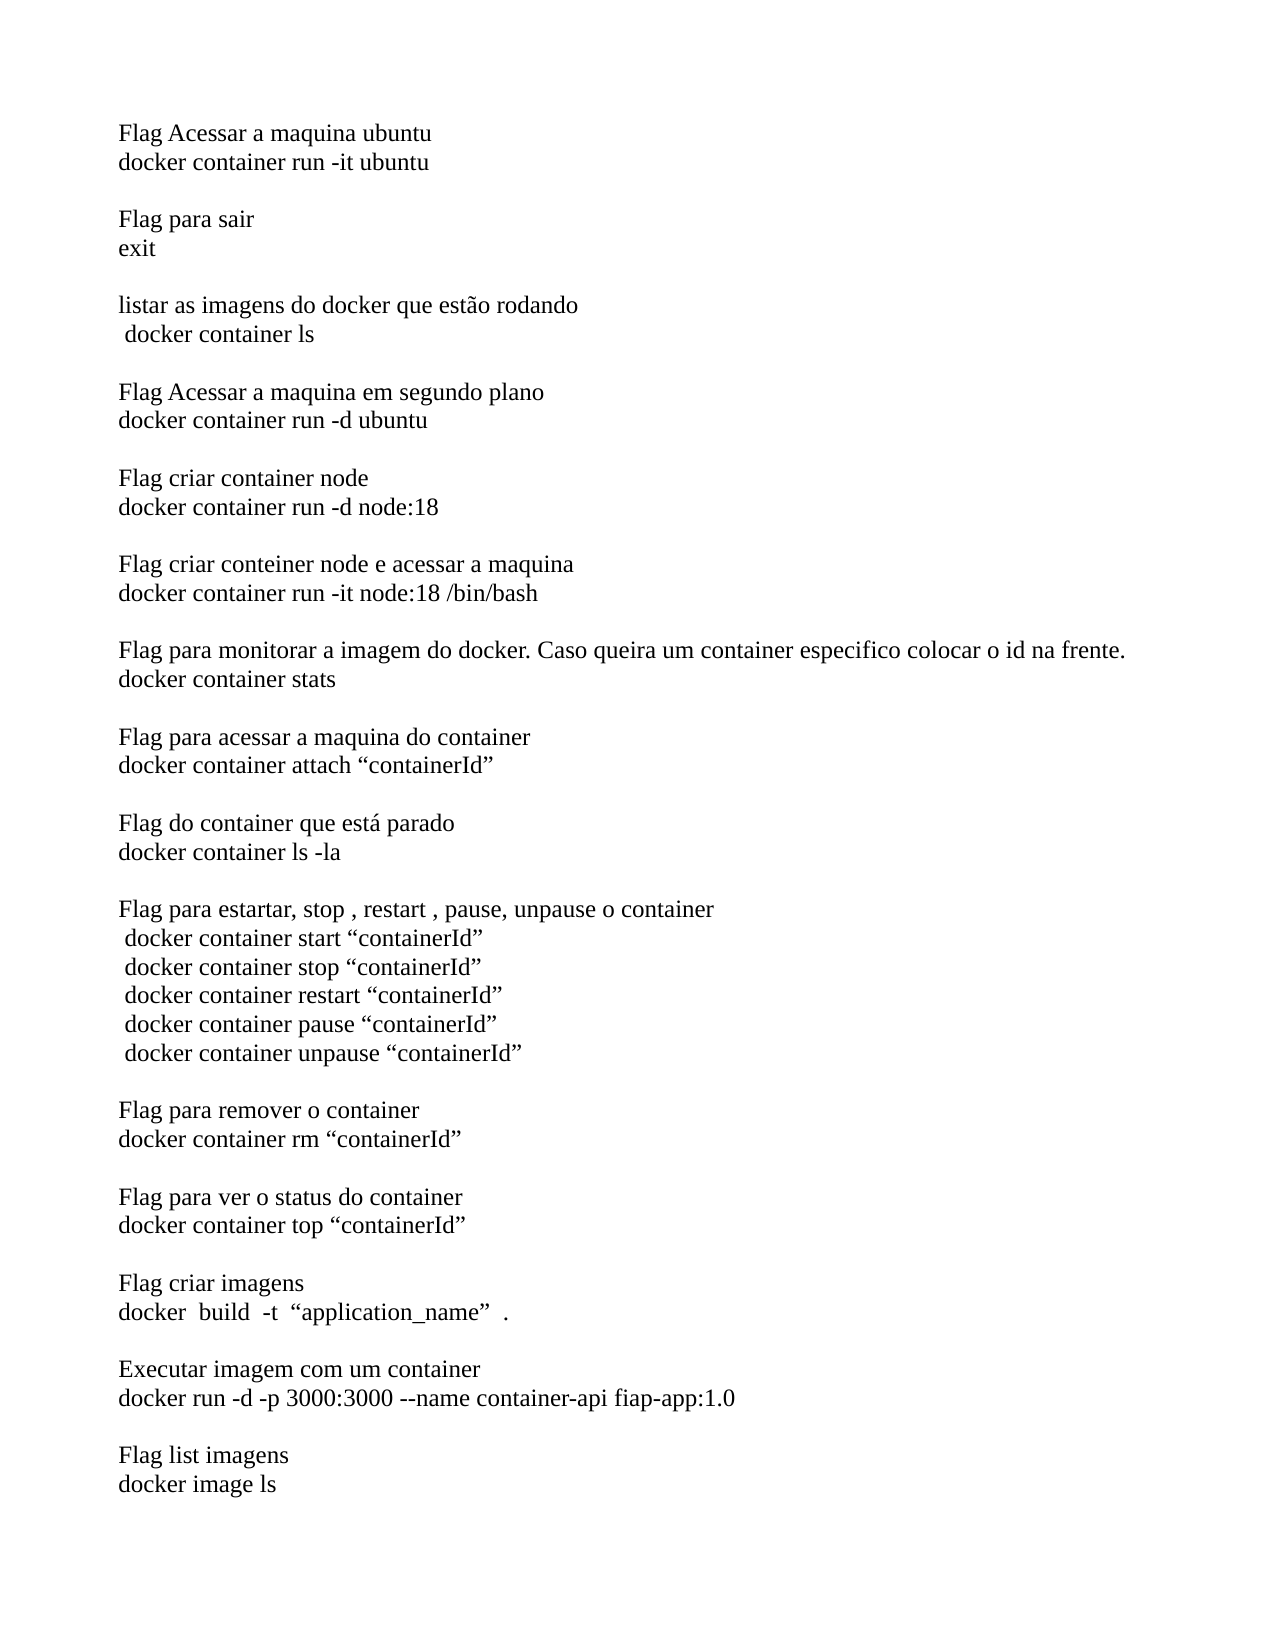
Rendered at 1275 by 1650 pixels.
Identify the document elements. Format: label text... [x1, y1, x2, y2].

text Flag para monitorar a imagem do docker. Caso queira um container especifico colocar o id na frente. [118, 636, 1157, 664]
text Flag criar container node [118, 463, 1157, 492]
text docker container rm “containerId” [118, 1124, 1157, 1153]
text docker container pause “containerId” [118, 1009, 1157, 1038]
text Flag criar imagens [118, 1268, 1157, 1297]
text docker container start “containerId” [118, 923, 1157, 952]
text docker container run -it ubuntu [118, 147, 1157, 176]
text Flag list imagens [118, 1441, 1157, 1469]
text docker image ls [118, 1469, 1157, 1498]
text docker build -t “application_name” . [118, 1297, 1157, 1326]
text docker container stats [118, 664, 1157, 693]
text Flag para acessar a maquina do container [118, 722, 1157, 751]
text Flag Acessar a maquina ubuntu [118, 118, 1157, 147]
text docker container run -d ubuntu [118, 406, 1157, 434]
text Executar imagem com um container [118, 1354, 1157, 1383]
text Flag para estartar, stop , restart , pause, unpause o container [118, 894, 1157, 923]
text Flag Acessar a maquina em segundo plano [118, 377, 1157, 406]
text Flag do container que está parado [118, 808, 1157, 837]
text Flag para sair [118, 204, 1157, 233]
text docker container top “containerId” [118, 1211, 1157, 1239]
text Flag para ver o status do container [118, 1182, 1157, 1211]
text docker run -d -p 3000:3000 --name container-api fiap-app:1.0 [118, 1383, 1157, 1412]
text docker container run -d node:18 [118, 492, 1157, 521]
text Flag para remover o container [118, 1096, 1157, 1124]
text docker container ls -la [118, 837, 1157, 866]
text listar as imagens do docker que estão rodando [118, 291, 1157, 319]
text exit [118, 233, 1157, 262]
text docker container stop “containerId” [118, 952, 1157, 981]
text docker container run -it node:18 /bin/bash [118, 578, 1157, 607]
text docker container ls [118, 319, 1157, 348]
text docker container unpause “containerId” [118, 1038, 1157, 1067]
text docker container attach “containerId” [118, 751, 1157, 779]
text Flag criar conteiner node e acessar a maquina [118, 549, 1157, 578]
text docker container restart “containerId” [118, 981, 1157, 1009]
